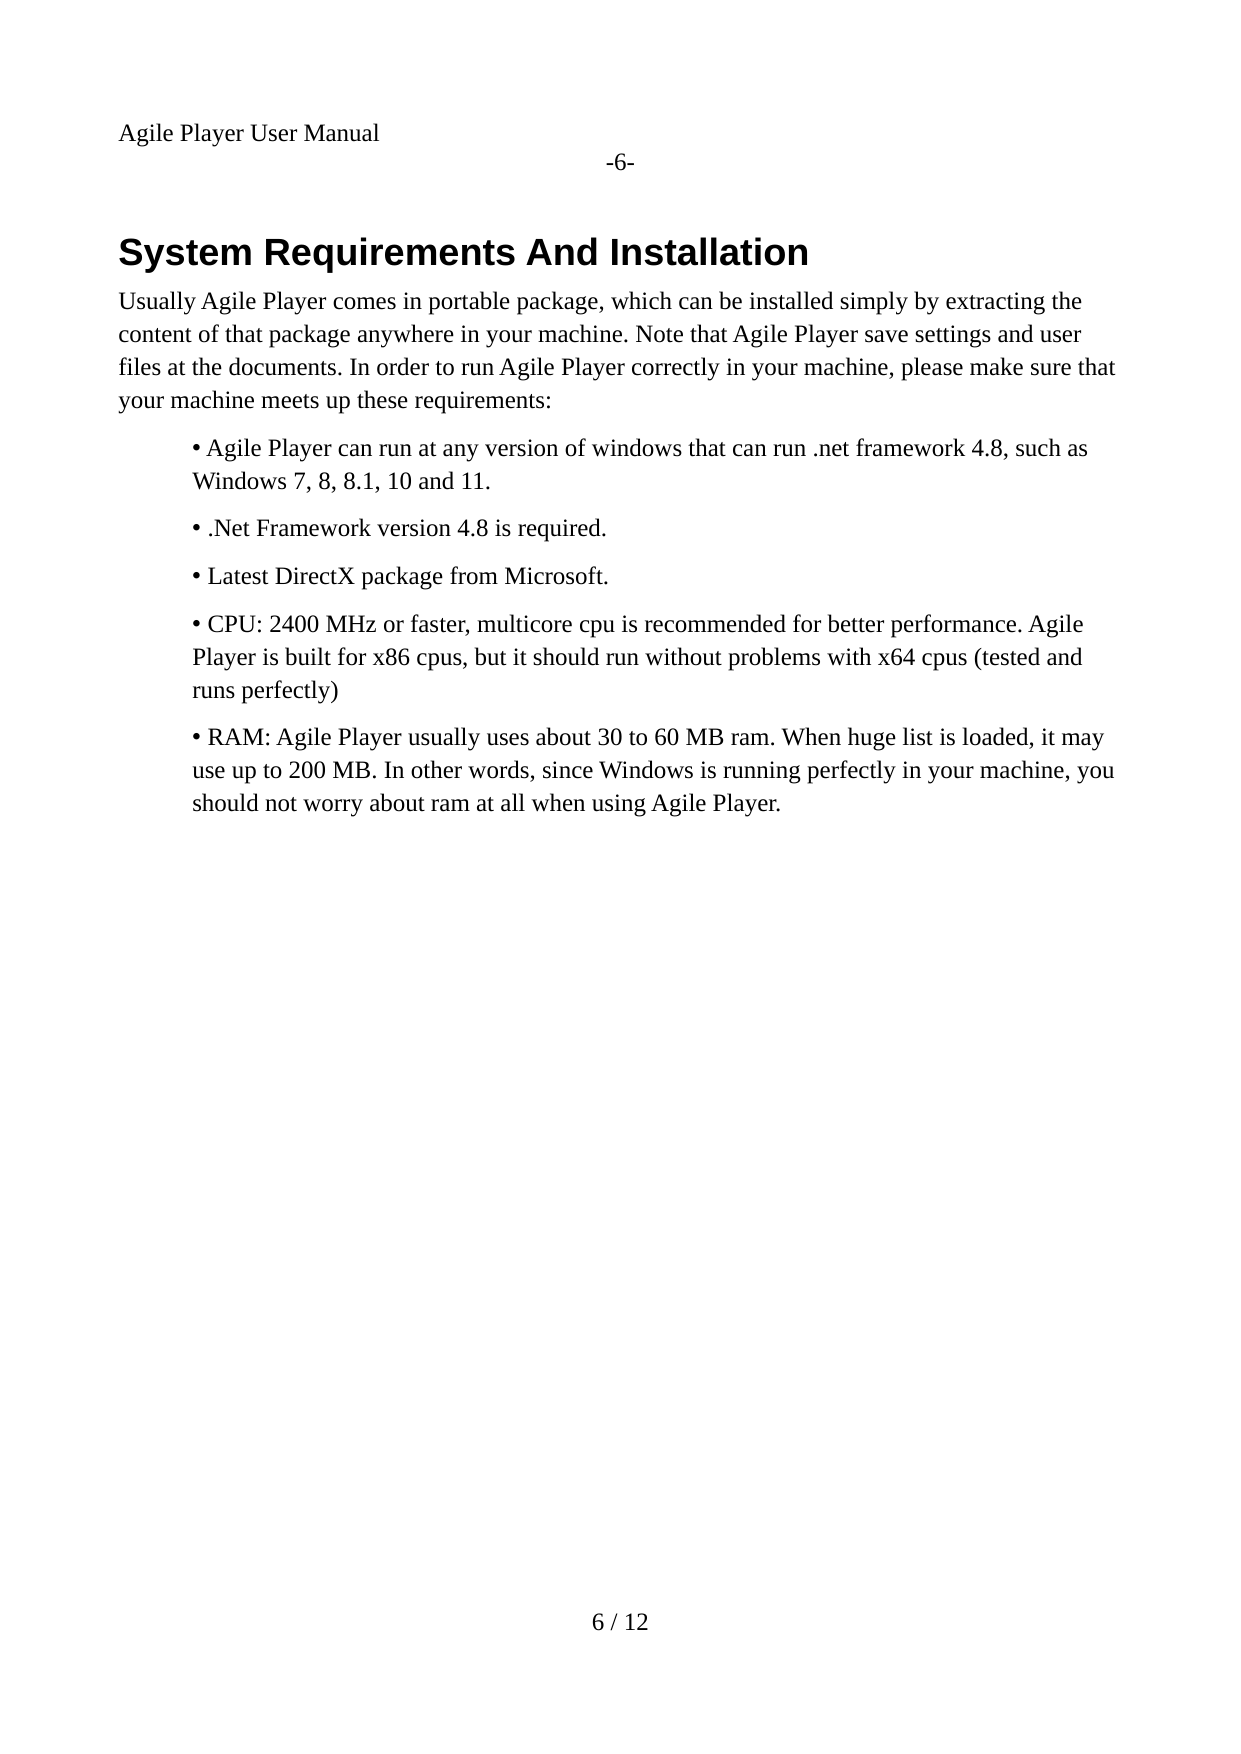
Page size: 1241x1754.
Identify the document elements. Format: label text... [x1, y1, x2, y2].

list CPU: 2400 MHz or faster, multicore cpu is recommended for better performance. Agile Player is built for x86 cpus, but it should run without problems with x64 cpus (tested and runs perfectly) [118, 609, 1122, 703]
list Latest DirectX package from Microsoft. [118, 561, 1122, 590]
subtitle System Requirements And Installation [118, 230, 1122, 274]
text Usually Agile Player comes in portable package, which can be installed simply by extracting the content of that package anywhere in your machine. Note that Agile Player save settings and user files at the documents. In order to run Agile Player correctly in your machine, please make sure that your machine meets up these requirements: [118, 286, 1122, 414]
list .Net Framework version 4.8 is required. [118, 513, 1122, 542]
list Agile Player can run at any version of windows that can run .net framework 4.8, such as Windows 7, 8, 8.1, 10 and 11. [118, 433, 1122, 495]
list RAM: Agile Player usually uses about 30 to 60 MB ram. When huge list is loaded, it may use up to 200 MB. In other words, since Windows is running perfectly in your machine, you should not worry about ram at all when using Agile Player. [118, 722, 1122, 817]
